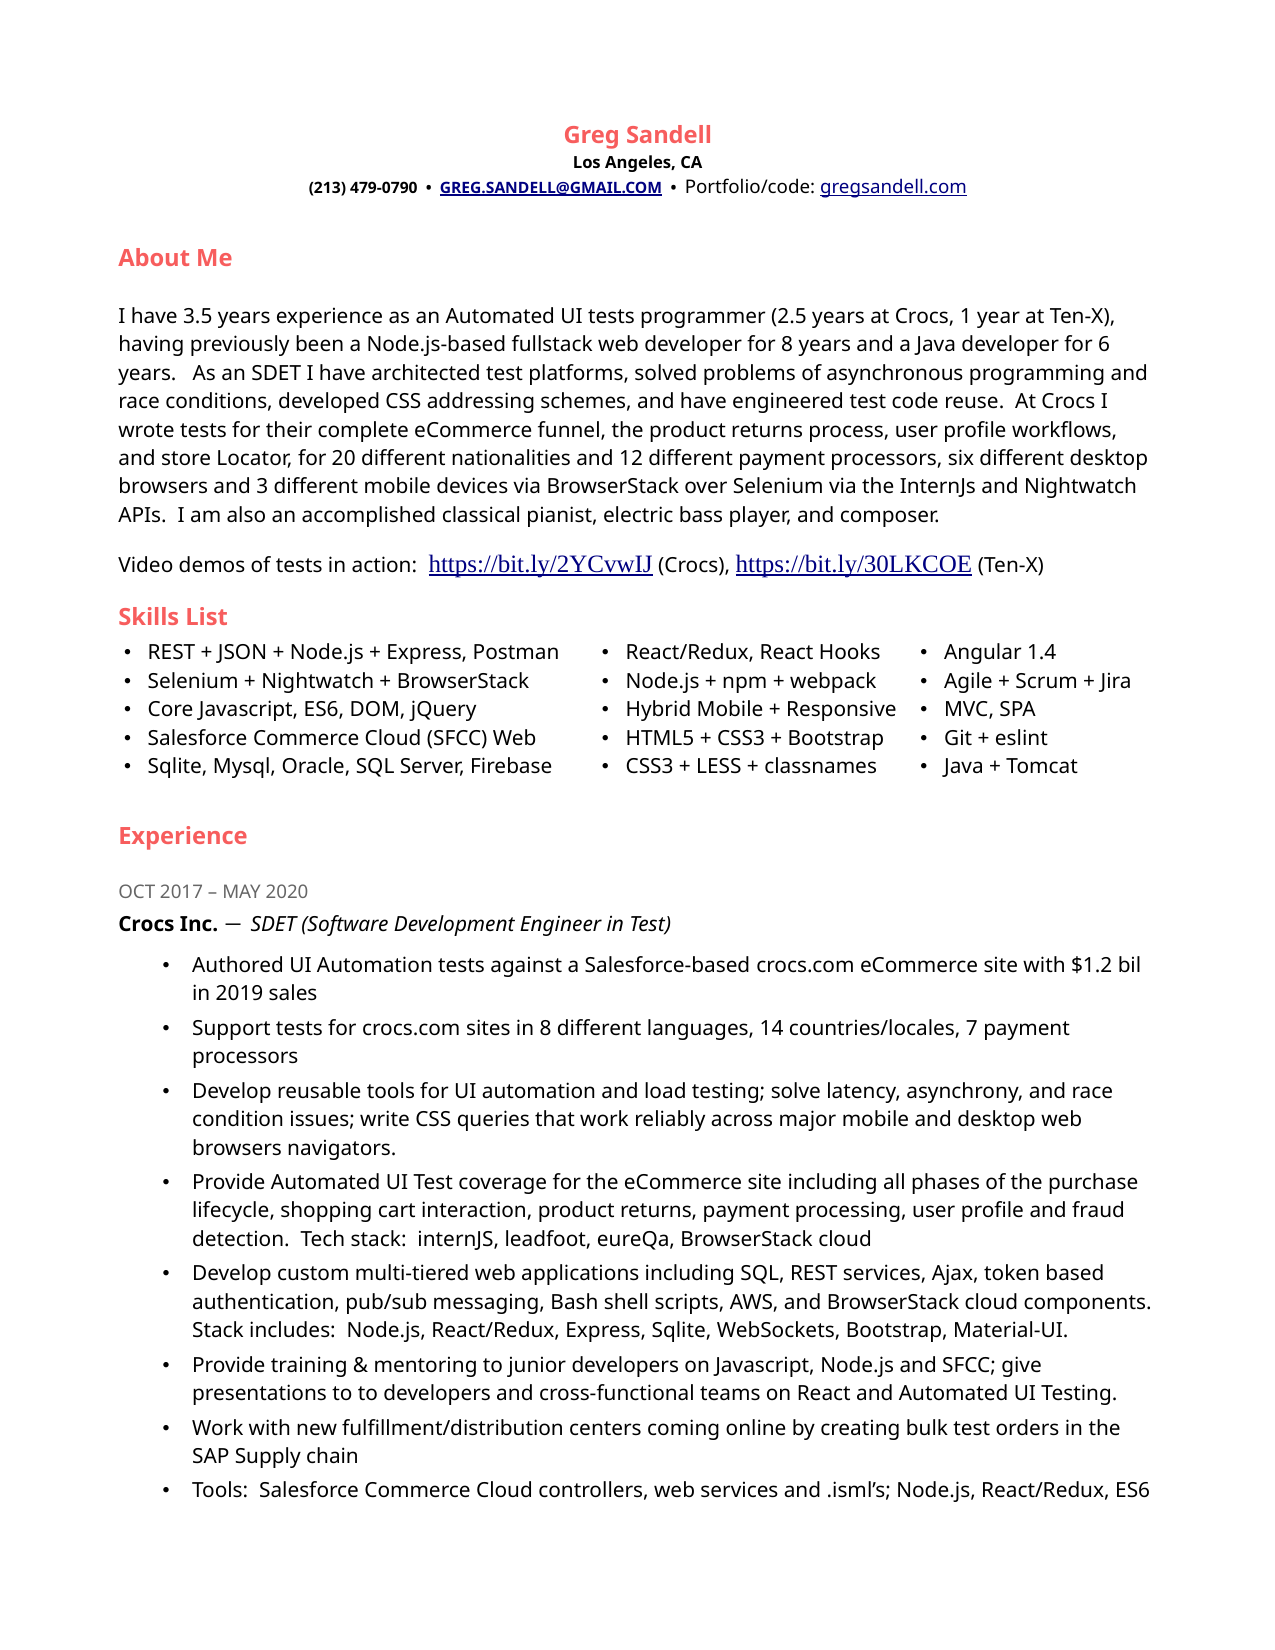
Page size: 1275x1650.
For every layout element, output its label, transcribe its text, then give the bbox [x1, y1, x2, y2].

text I have 3.5 years experience as an Automated UI tests programmer (2.5 years at Crocs, 1 year at Ten-X), having previously been a Node.js-based fullstack web developer for 8 years and a Java developer for 6 years. As an SDET I have architected test platforms, solved problems of asynchronous programming and race conditions, developed CSS addressing schemes, and have engineered test code reuse. At Crocs I wrote tests for their complete eCommerce funnel, the product returns process, user profile workflows, and store Locator, for 20 different nationalities and 12 different payment processors, six different desktop browsers and 3 different mobile devices via BrowserStack over Selenium via the InternJs and Nightwatch APIs. I am also an accomplished classical pianist, electric bass player, and composer. [118, 301, 1157, 528]
list Develop custom multi-tiered web applications including SQL, REST services, Ajax, token based authentication, pub/sub messaging, Bash shell scripts, AWS, and BrowserStack cloud components. Stack includes: Node.js, React/Redux, Express, Sqlite, WebSockets, Bootstrap, Material-UI. [162, 1258, 1157, 1344]
table_header React/Redux, React Hooks Node.js + npm + webpack Hybrid Mobile + Responsive HTML5 + CSS3 + Bootstrap CSS3 + LESS + classnames [596, 632, 914, 785]
list Provide Automated UI Test coverage for the eCommerce site including all phases of the purchase lifecycle, shopping cart interaction, product returns, payment processing, user profile and fraud detection. Tech stack: internJS, leadfoot, eureQa, BrowserStack cloud [162, 1167, 1157, 1252]
list Develop reusable tools for UI automation and load testing; solve latency, asynchrony, and race condition issues; write CSS queries that work reliably across major mobile and desktop web browsers navigators. [162, 1076, 1157, 1161]
list Tools: Salesforce Commerce Cloud controllers, web services and .isml’s; Node.js, React/Redux, ES6 [162, 1476, 1157, 1504]
subtitle OCT 2017 – MAY 2020 [118, 878, 1157, 904]
text Greg Sandell [118, 118, 1157, 150]
subtitle Experience [118, 819, 1157, 851]
list Work with new fulfillment/distribution centers coming online by creating bulk test orders in the SAP Supply chain [162, 1413, 1157, 1469]
text Skills List [118, 599, 1157, 632]
table_header REST + JSON + Node.js + Express, Postman Selenium + Nightwatch + BrowserStack Core Javascript, ES6, DOM, jQuery Salesforce Commerce Cloud (SFCC) Web Sqlite, Mysql, Oracle, SQL Server, Firebase [118, 632, 596, 785]
subtitle Crocs Inc. – SDET (Software Development Engineer in Test) [118, 904, 1157, 937]
list Support tests for crocs.com sites in 8 different languages, 14 countries/locales, 7 payment processors [162, 1013, 1157, 1070]
text Los Angeles, CA [118, 150, 1157, 173]
text (213) 479-0790 • GREG.SANDELL@GMAIL.COM • Portfolio/code: gregsandell.com [118, 173, 1157, 198]
list Provide training & mentoring to junior developers on Javascript, Node.js and SFCC; give presentations to to developers and cross-functional teams on React and Automated UI Testing. [162, 1350, 1157, 1407]
table_header Angular 1.4 Agile + Scrum + Jira MVC, SPA Git + eslint Java + Tomcat [915, 632, 1157, 785]
text Video demos of tests in action: https://bit.ly/2YCvwIJ (Crocs), https://bit.ly/30LKCOE (Ten-X) [118, 549, 1157, 579]
subtitle About Me [118, 242, 1157, 274]
list Authored UI Automation tests against a Salesforce-based crocs.com eCommerce site with $1.2 bil in 2019 sales [162, 950, 1157, 1007]
